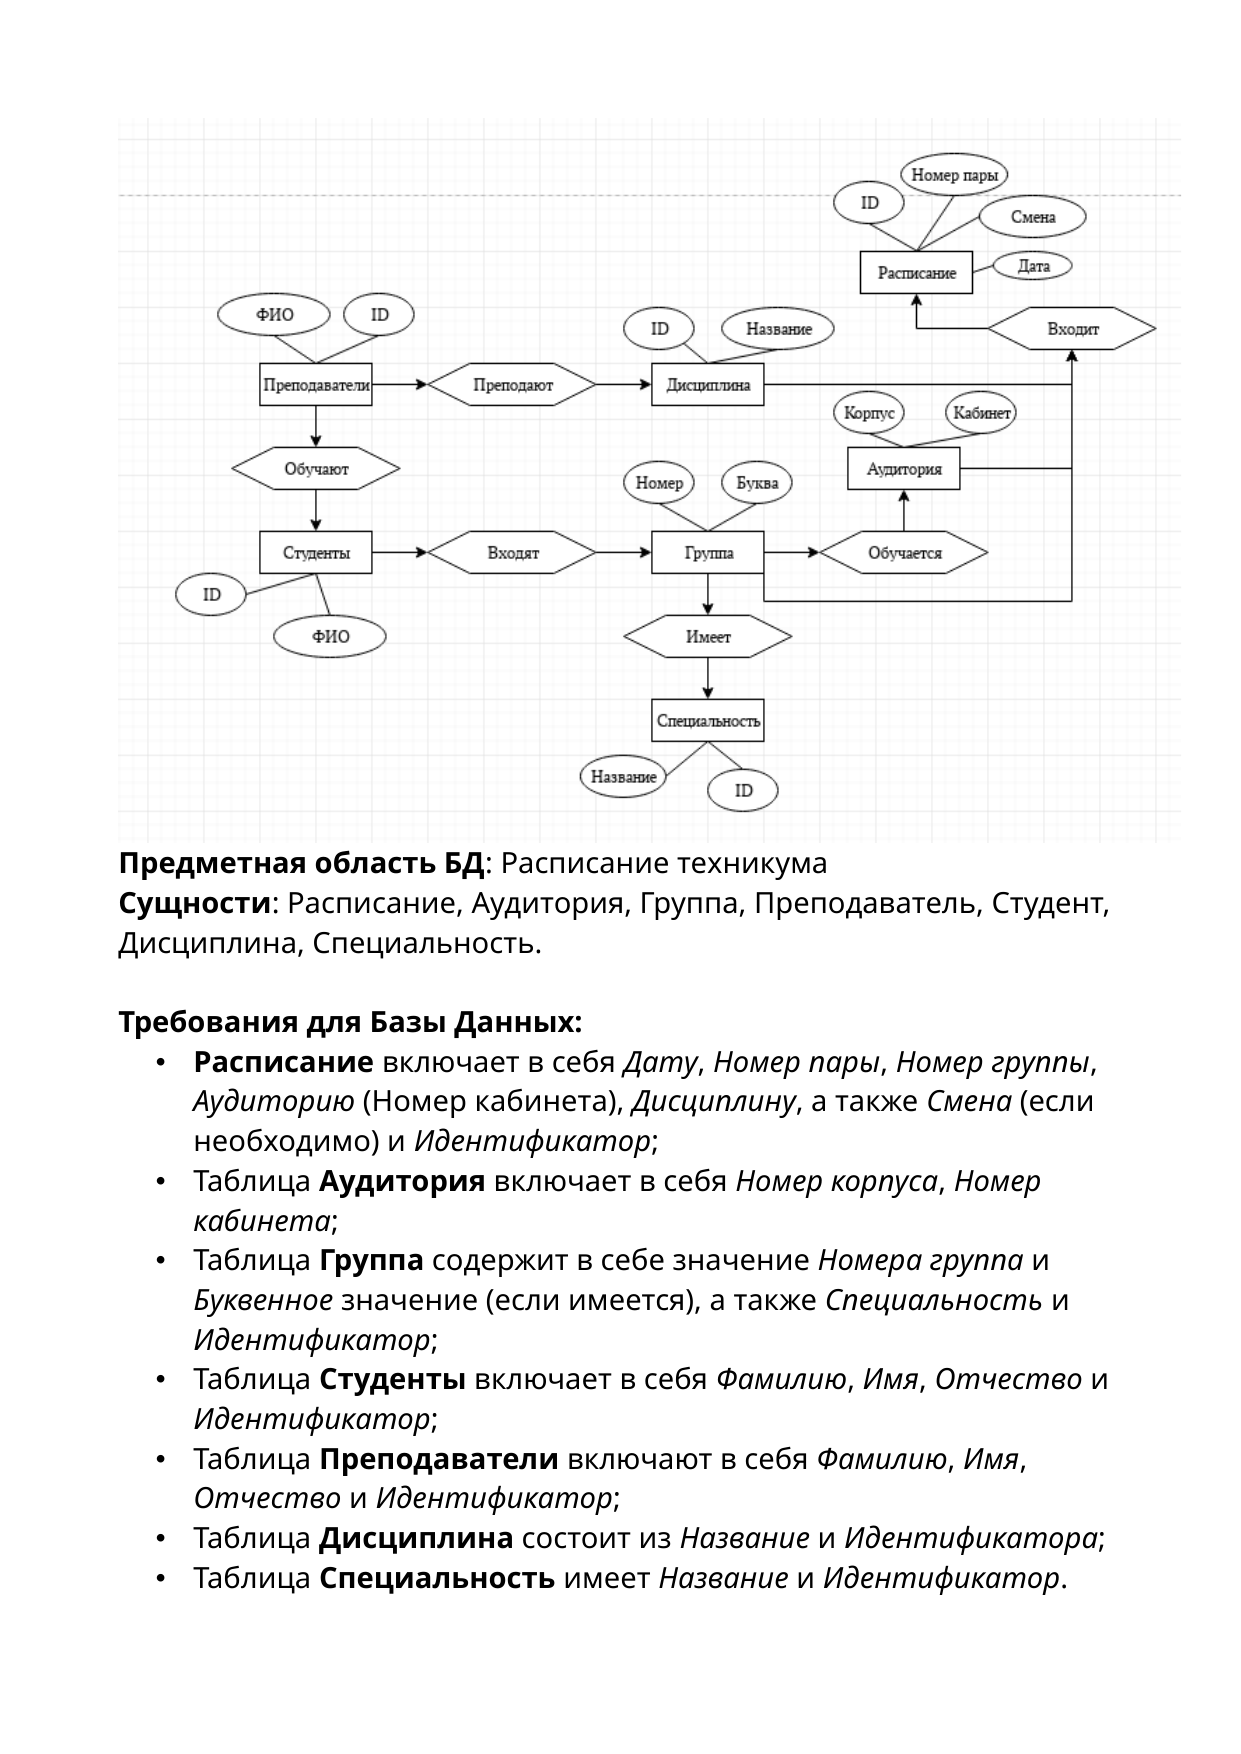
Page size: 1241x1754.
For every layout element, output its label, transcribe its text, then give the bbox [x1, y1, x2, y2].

text Требования для Базы Данных: [118, 1001, 1181, 1041]
list Таблица Специальность имеет Название и Идентификатор. [156, 1557, 1181, 1597]
list Таблица Дисциплина состоит из Название и Идентификатора; [156, 1517, 1181, 1557]
list Расписание включает в себя Дату, Номер пары, Номер группы, Аудиторию (Номер кабинета), Дисциплину, а также Смена (если необходимо) и Идентификатор; [156, 1041, 1181, 1160]
list Таблица Группа содержит в себе значение Номера группа и Буквенное значение (если имеется), а также Специальность и Идентификатор; [156, 1239, 1181, 1358]
picture [118, 118, 1182, 843]
list Таблица Студенты включает в себя Фамилию, Имя, Отчество и Идентификатор; [156, 1358, 1181, 1438]
list Таблица Преподаватели включают в себя Фамилию, Имя, Отчество и Идентификатор; [156, 1438, 1181, 1517]
text Предметная область БД: Расписание техникума Сущности: Расписание, Аудитория, Группа, Преподаватель, Студент, Дисциплина, Специальность. [118, 843, 1181, 962]
list Таблица Аудитория включает в себя Номер корпуса, Номер кабинета; [156, 1160, 1181, 1239]
